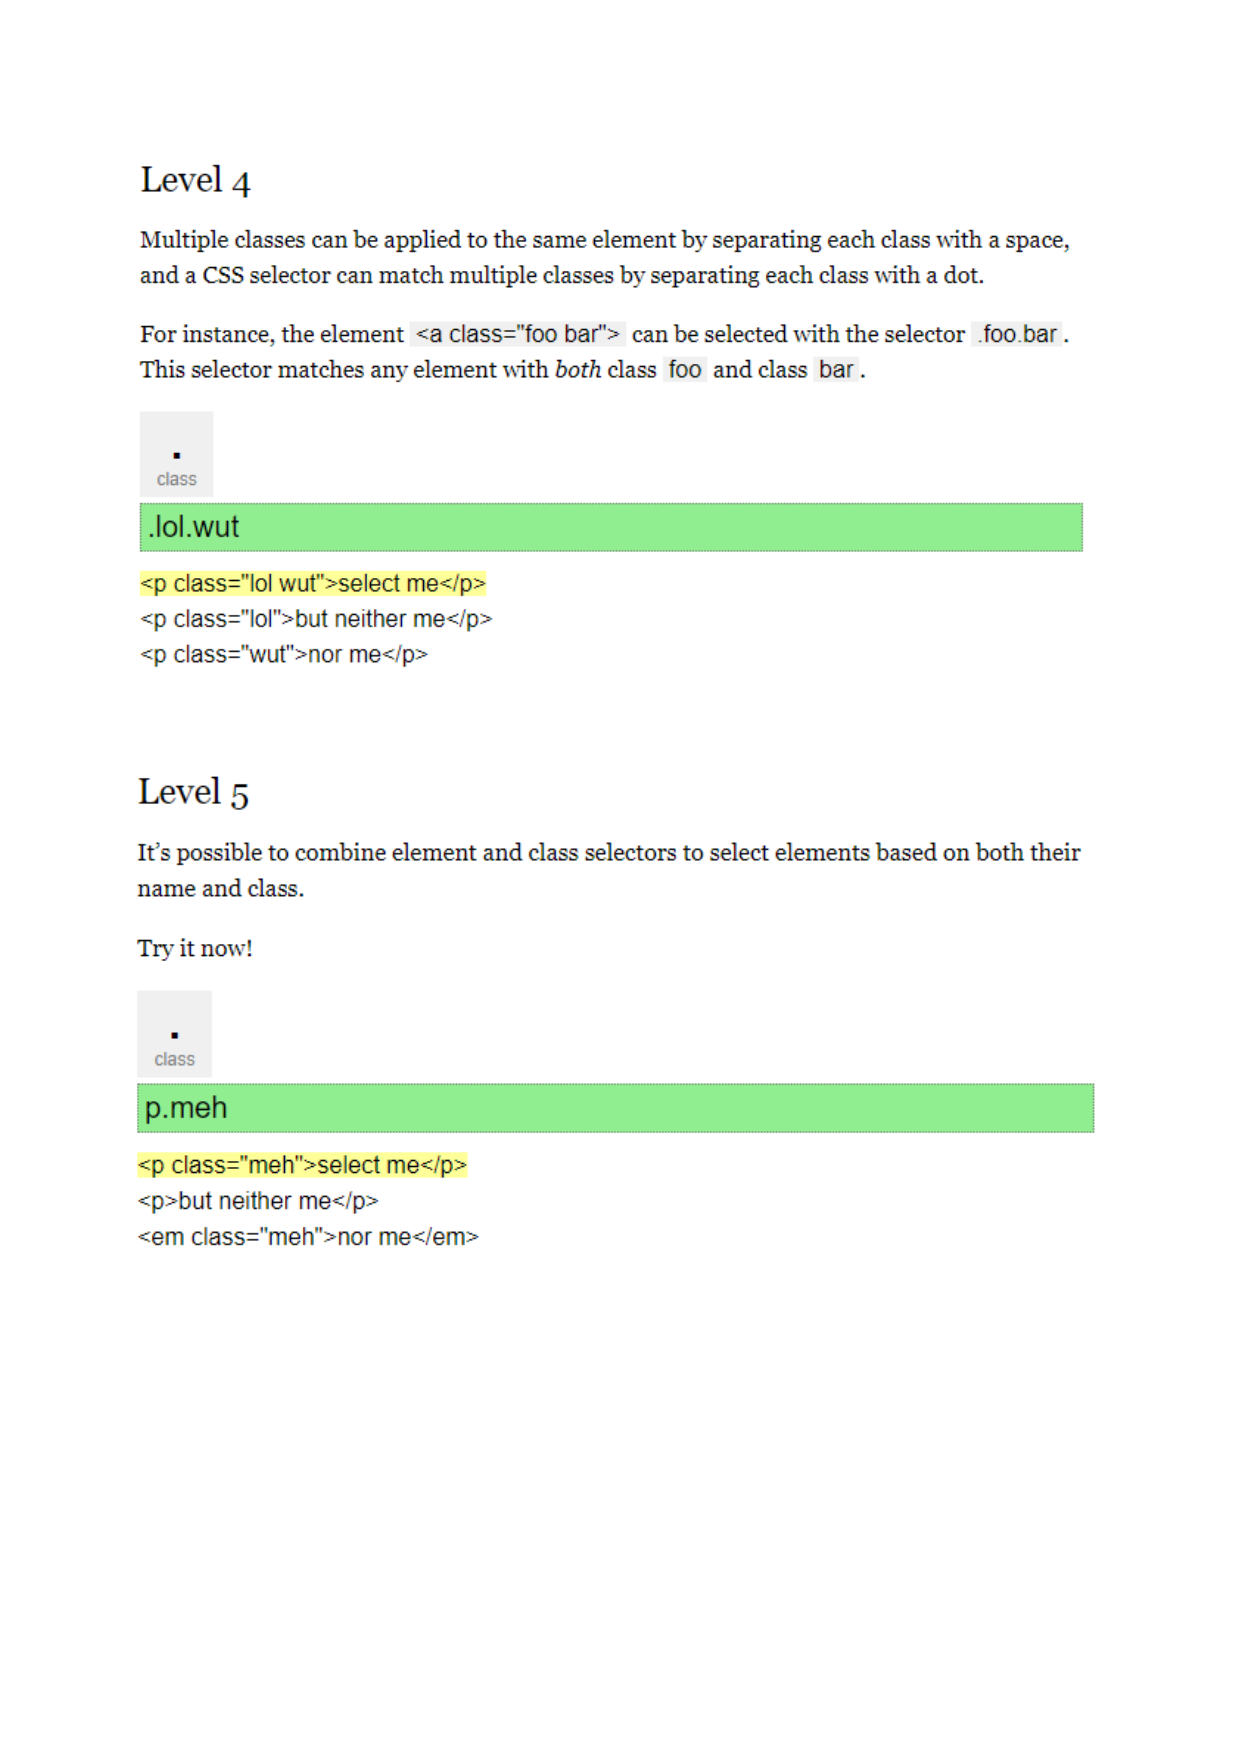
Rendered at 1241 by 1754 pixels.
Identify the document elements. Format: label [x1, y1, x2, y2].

picture [118, 760, 1123, 1359]
picture [118, 146, 1123, 732]
